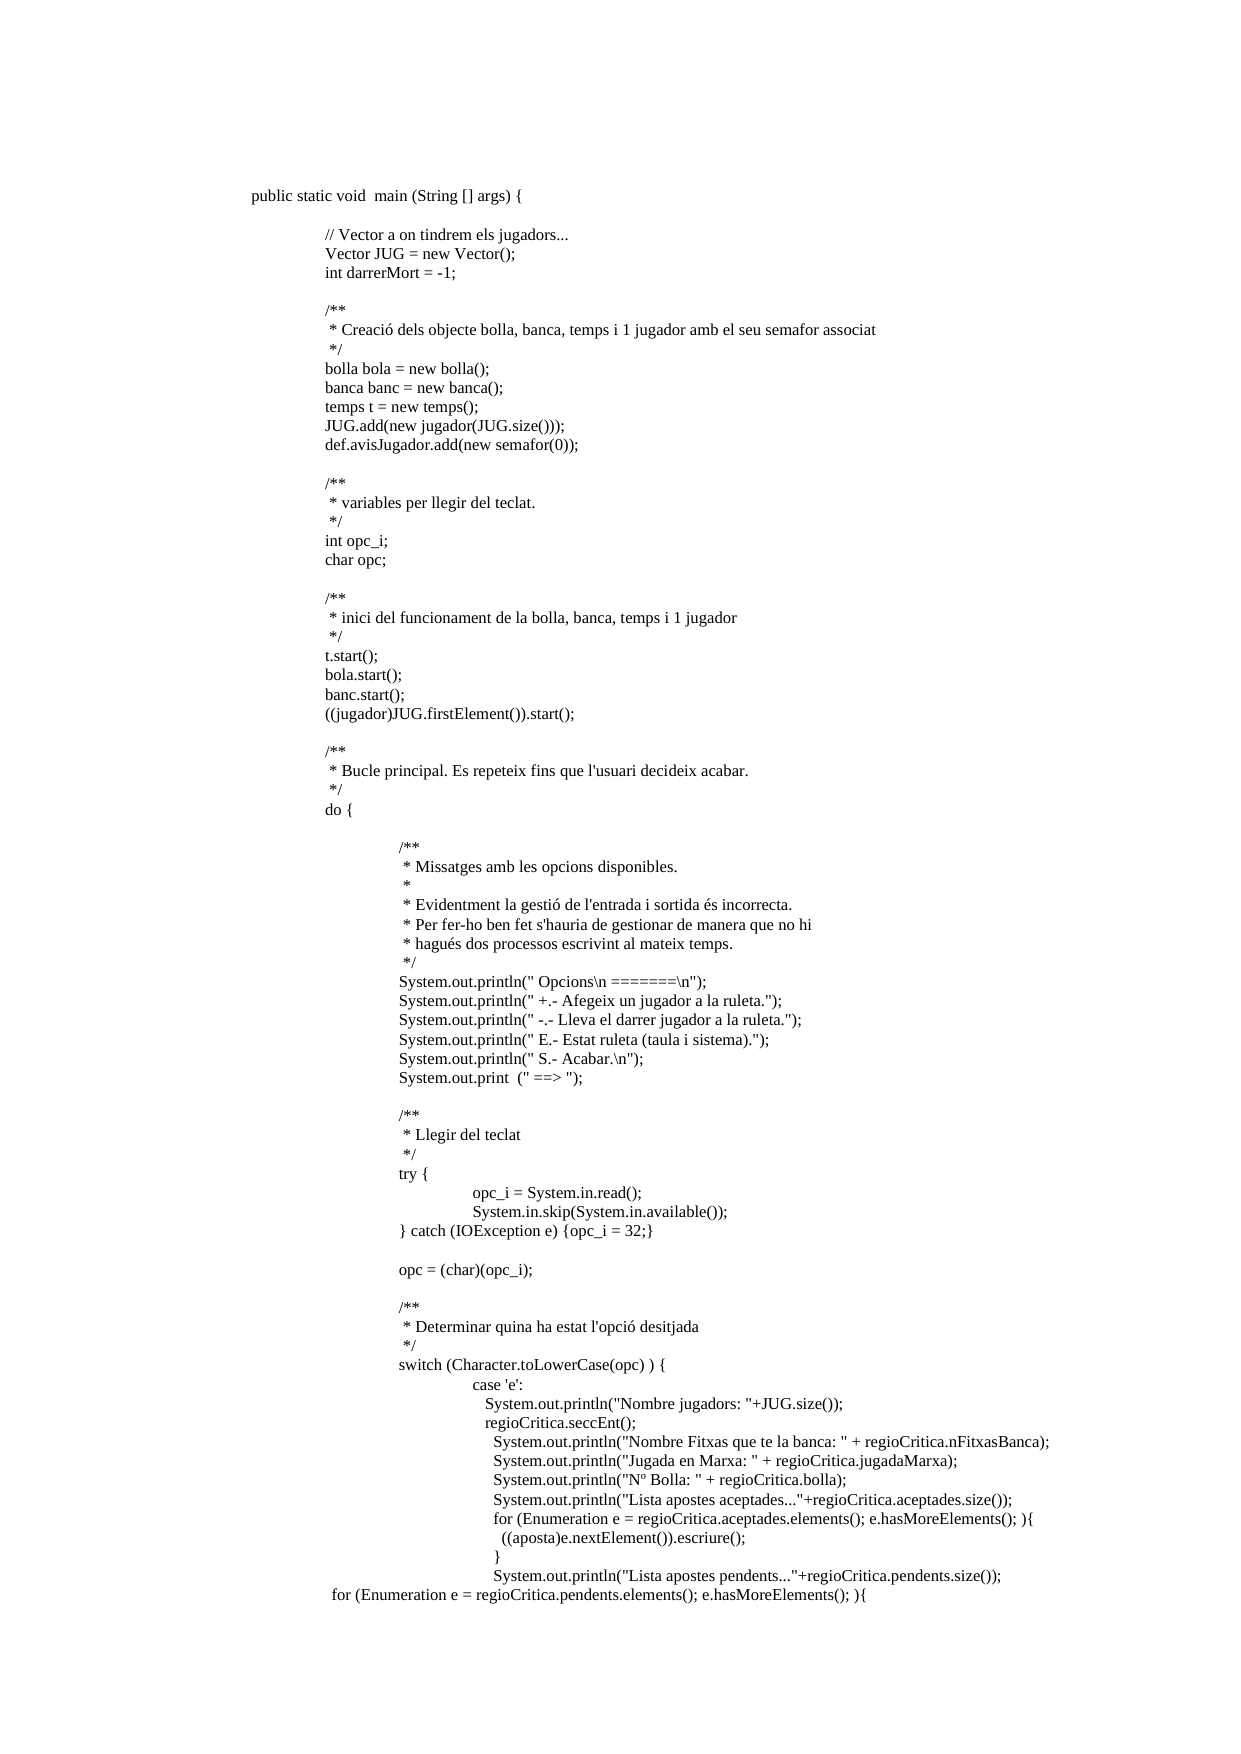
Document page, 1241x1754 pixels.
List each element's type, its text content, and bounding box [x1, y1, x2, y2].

text System.in.skip(System.in.available()); [177, 1202, 1063, 1221]
text } catch (IOException e) {opc_i = 32;} [177, 1221, 1063, 1240]
text int darrerMort = -1; [177, 263, 1063, 282]
text * hagués dos processos escrivint al mateix temps. [177, 933, 1063, 953]
text for (Enumeration e = regioCritica.aceptades.elements(); e.hasMoreElements(); ){ [177, 1508, 1063, 1528]
text /** [177, 1106, 1063, 1125]
text t.start(); [177, 646, 1063, 665]
text /** [177, 588, 1063, 608]
text */ [177, 512, 1063, 531]
text System.out.println(" S.- Acabar.\n"); [177, 1048, 1063, 1068]
text try { [177, 1163, 1063, 1183]
text System.out.println(" +.- Afegeix un jugador a la ruleta."); [177, 991, 1063, 1010]
text /** [177, 1298, 1063, 1317]
text * Evidentment la gestió de l'entrada i sortida és incorrecta. [177, 895, 1063, 914]
text */ [177, 780, 1063, 799]
text def.avisJugador.add(new semafor(0)); [177, 435, 1063, 454]
text System.out.println(" E.- Estat ruleta (taula i sistema)."); [177, 1029, 1063, 1048]
text switch (Character.toLowerCase(opc) ) { [177, 1355, 1063, 1374]
text regioCritica.seccEnt(); [177, 1413, 1063, 1432]
text } [177, 1547, 1063, 1566]
text */ [177, 339, 1063, 358]
text bola.start(); [177, 665, 1063, 684]
text int opc_i; [177, 531, 1063, 550]
text * Determinar quina ha estat l'opció desitjada [177, 1317, 1063, 1336]
text */ [177, 627, 1063, 646]
text * Missatges amb les opcions disponibles. [177, 857, 1063, 876]
text public static void main (String [] args) { [177, 186, 1063, 205]
text /** [177, 301, 1063, 320]
text do { [177, 799, 1063, 818]
text banca banc = new banca(); [177, 378, 1063, 397]
text // Vector a on tindrem els jugadors... [177, 224, 1063, 243]
text System.out.print (" ==> "); [177, 1068, 1063, 1087]
text */ [177, 1144, 1063, 1163]
text System.out.println("Jugada en Marxa: " + regioCritica.jugadaMarxa); [177, 1451, 1063, 1470]
text temps t = new temps(); [177, 397, 1063, 416]
text * Per fer-ho ben fet s'hauria de gestionar de manera que no hi [177, 914, 1063, 933]
text System.out.println("Lista apostes pendents..."+regioCritica.pendents.size()); [177, 1566, 1063, 1585]
text Vector JUG = new Vector(); [177, 243, 1063, 263]
text System.out.println(" Opcions\n =======\n"); [177, 972, 1063, 991]
text */ [177, 1336, 1063, 1355]
text /** [177, 838, 1063, 857]
text bolla bola = new bolla(); [177, 358, 1063, 378]
text banc.start(); [177, 684, 1063, 703]
text opc = (char)(opc_i); [177, 1259, 1063, 1278]
text ((jugador)JUG.firstElement()).start(); [177, 703, 1063, 723]
text JUG.add(new jugador(JUG.size())); [177, 416, 1063, 435]
text /** [177, 742, 1063, 761]
text opc_i = System.in.read(); [177, 1183, 1063, 1202]
text System.out.println("Nº Bolla: " + regioCritica.bolla); [177, 1470, 1063, 1489]
text System.out.println("Nombre jugadors: "+JUG.size()); [177, 1393, 1063, 1413]
text ((aposta)e.nextElement()).escriure(); [177, 1528, 1063, 1547]
text * [177, 876, 1063, 895]
text case 'e': [177, 1374, 1063, 1393]
text */ [177, 953, 1063, 972]
text * inici del funcionament de la bolla, banca, temps i 1 jugador [177, 608, 1063, 627]
text * Llegir del teclat [177, 1125, 1063, 1144]
text * variables per llegir del teclat. [177, 493, 1063, 512]
text System.out.println("Lista apostes aceptades..."+regioCritica.aceptades.size()); [177, 1489, 1063, 1508]
text /** [177, 473, 1063, 493]
text System.out.println("Nombre Fitxas que te la banca: " + regioCritica.nFitxasBanca); [177, 1432, 1063, 1451]
text * Creació dels objecte bolla, banca, temps i 1 jugador amb el seu semafor associat [177, 320, 1063, 339]
text * Bucle principal. Es repeteix fins que l'usuari decideix acabar. [177, 761, 1063, 780]
text char opc; [177, 550, 1063, 569]
text for (Enumeration e = regioCritica.pendents.elements(); e.hasMoreElements(); ){ [177, 1585, 1063, 1604]
text System.out.println(" -.- Lleva el darrer jugador a la ruleta."); [177, 1010, 1063, 1029]
